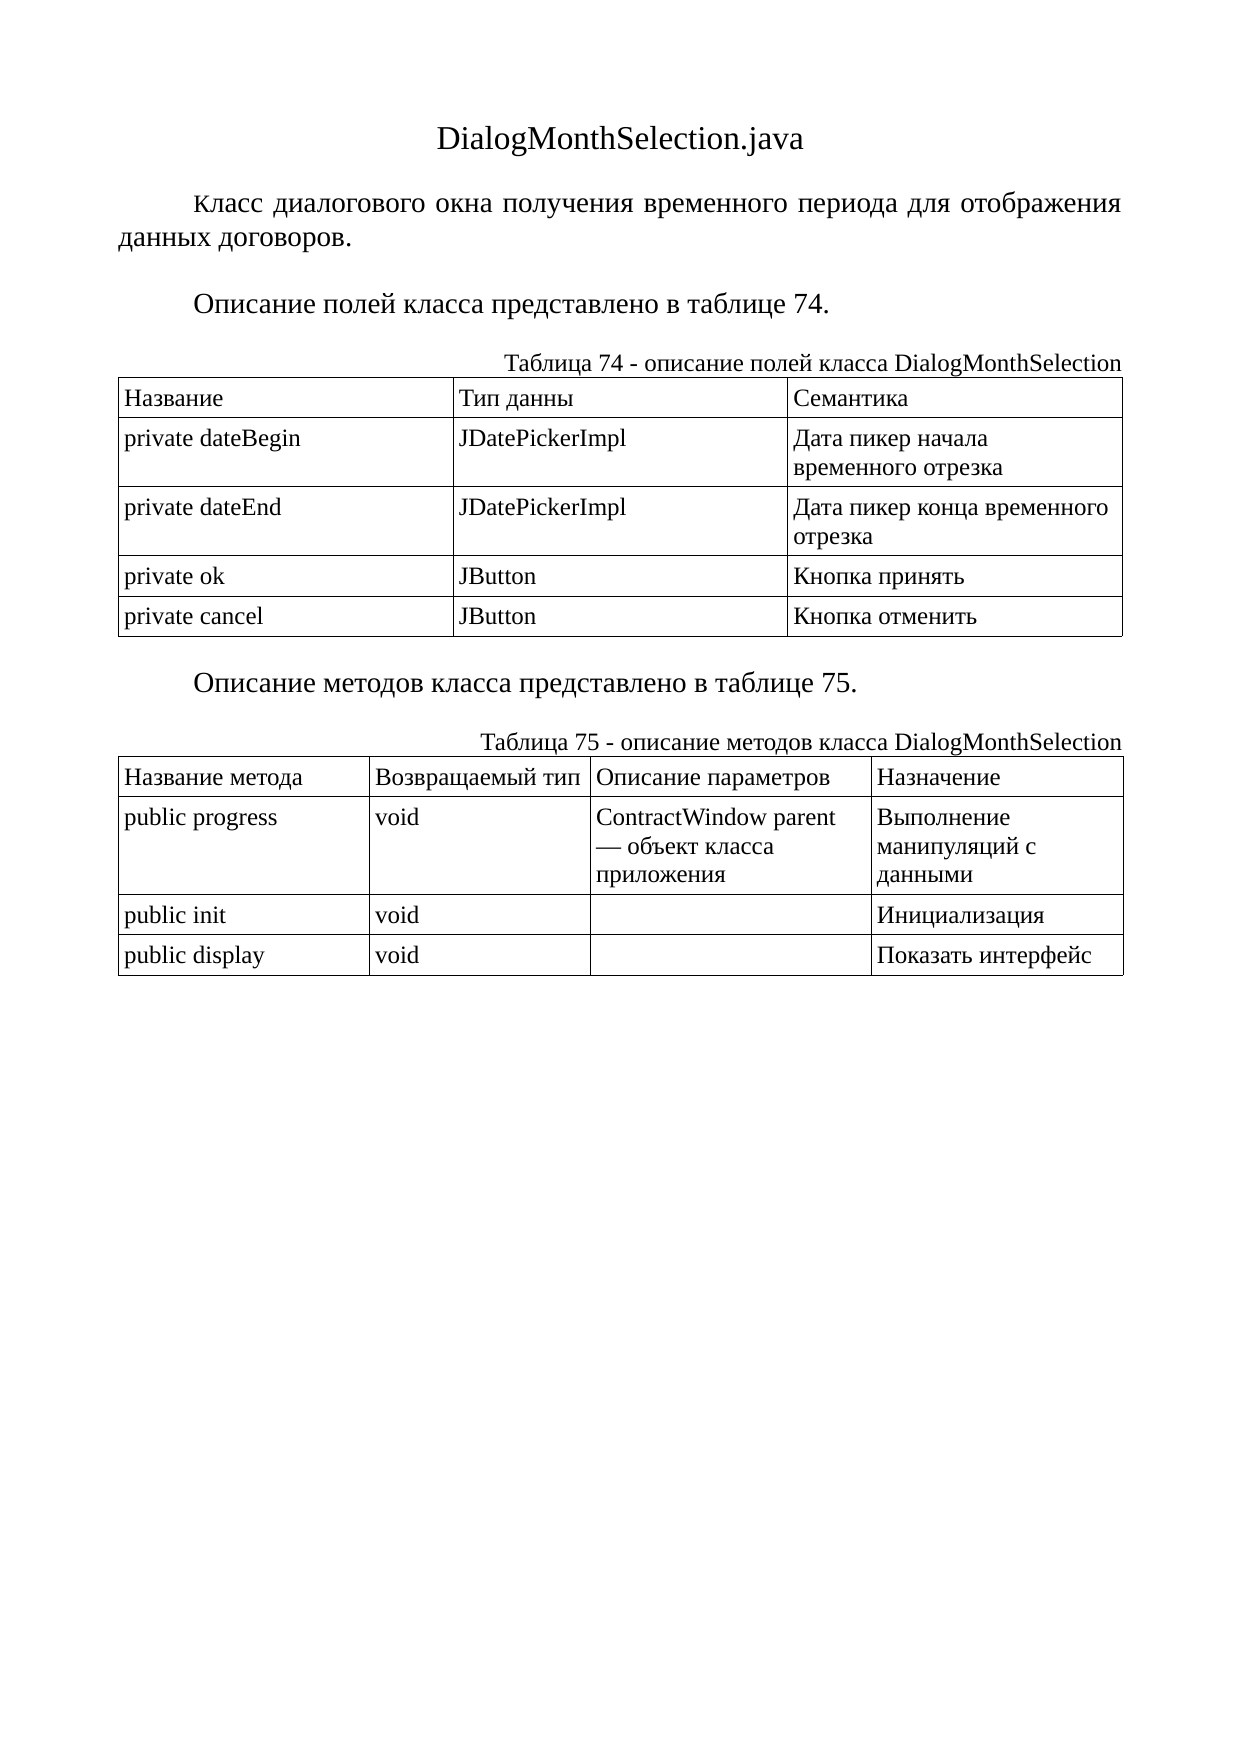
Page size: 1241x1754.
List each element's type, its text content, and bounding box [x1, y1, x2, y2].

table_cell JButton [454, 556, 787, 596]
table_cell JDatePickerImpl [454, 418, 787, 486]
table_cell private dateBegin [119, 418, 453, 486]
text DialogMonthSelection.java [118, 118, 1122, 156]
table_cell void [370, 935, 590, 974]
table_cell void [370, 895, 590, 934]
table_cell JDatePickerImpl [454, 487, 787, 555]
table_header Семантика [788, 378, 1122, 417]
table_cell ContractWindow parent — объект класса приложения [591, 797, 871, 894]
table_cell [591, 895, 871, 934]
table_cell Кнопка отменить [788, 597, 1122, 636]
text Таблица 74 - описание полей класса DialogMonthSelection [118, 348, 1122, 377]
table_cell Дата пикер конца временного отрезка [788, 487, 1122, 555]
table_header Возвращаемый тип [370, 757, 590, 796]
table_header Назначение [872, 757, 1123, 796]
table_cell Выполнение манипуляций с данными [872, 797, 1123, 894]
table_cell Инициализация [872, 895, 1123, 934]
table_cell void [370, 797, 590, 894]
table_cell JButton [454, 597, 787, 636]
text Таблица 75 - описание методов класса DialogMonthSelection [118, 727, 1122, 756]
text Описание полей класса представлено в таблице 74. [118, 286, 1122, 319]
table_cell Дата пикер начала временного отрезка [788, 418, 1122, 486]
table_cell public progress [119, 797, 369, 894]
table_cell private dateEnd [119, 487, 453, 555]
table_cell Кнопка принять [788, 556, 1122, 596]
table_header Название [119, 378, 453, 417]
table_cell public display [119, 935, 369, 974]
text Описание методов класса представлено в таблице 75. [118, 665, 1122, 698]
table_cell public init [119, 895, 369, 934]
table_cell private ok [119, 556, 453, 596]
table_cell private cancel [119, 597, 453, 636]
table_header Описание параметров [591, 757, 871, 796]
table_header Тип данны [454, 378, 787, 417]
text Класс диалогового окна получения временного периода для отображения данных договоров. [118, 185, 1122, 252]
table_header Название метода [119, 757, 369, 796]
table_cell Показать интерфейс [872, 935, 1123, 974]
table_cell [591, 935, 871, 974]
